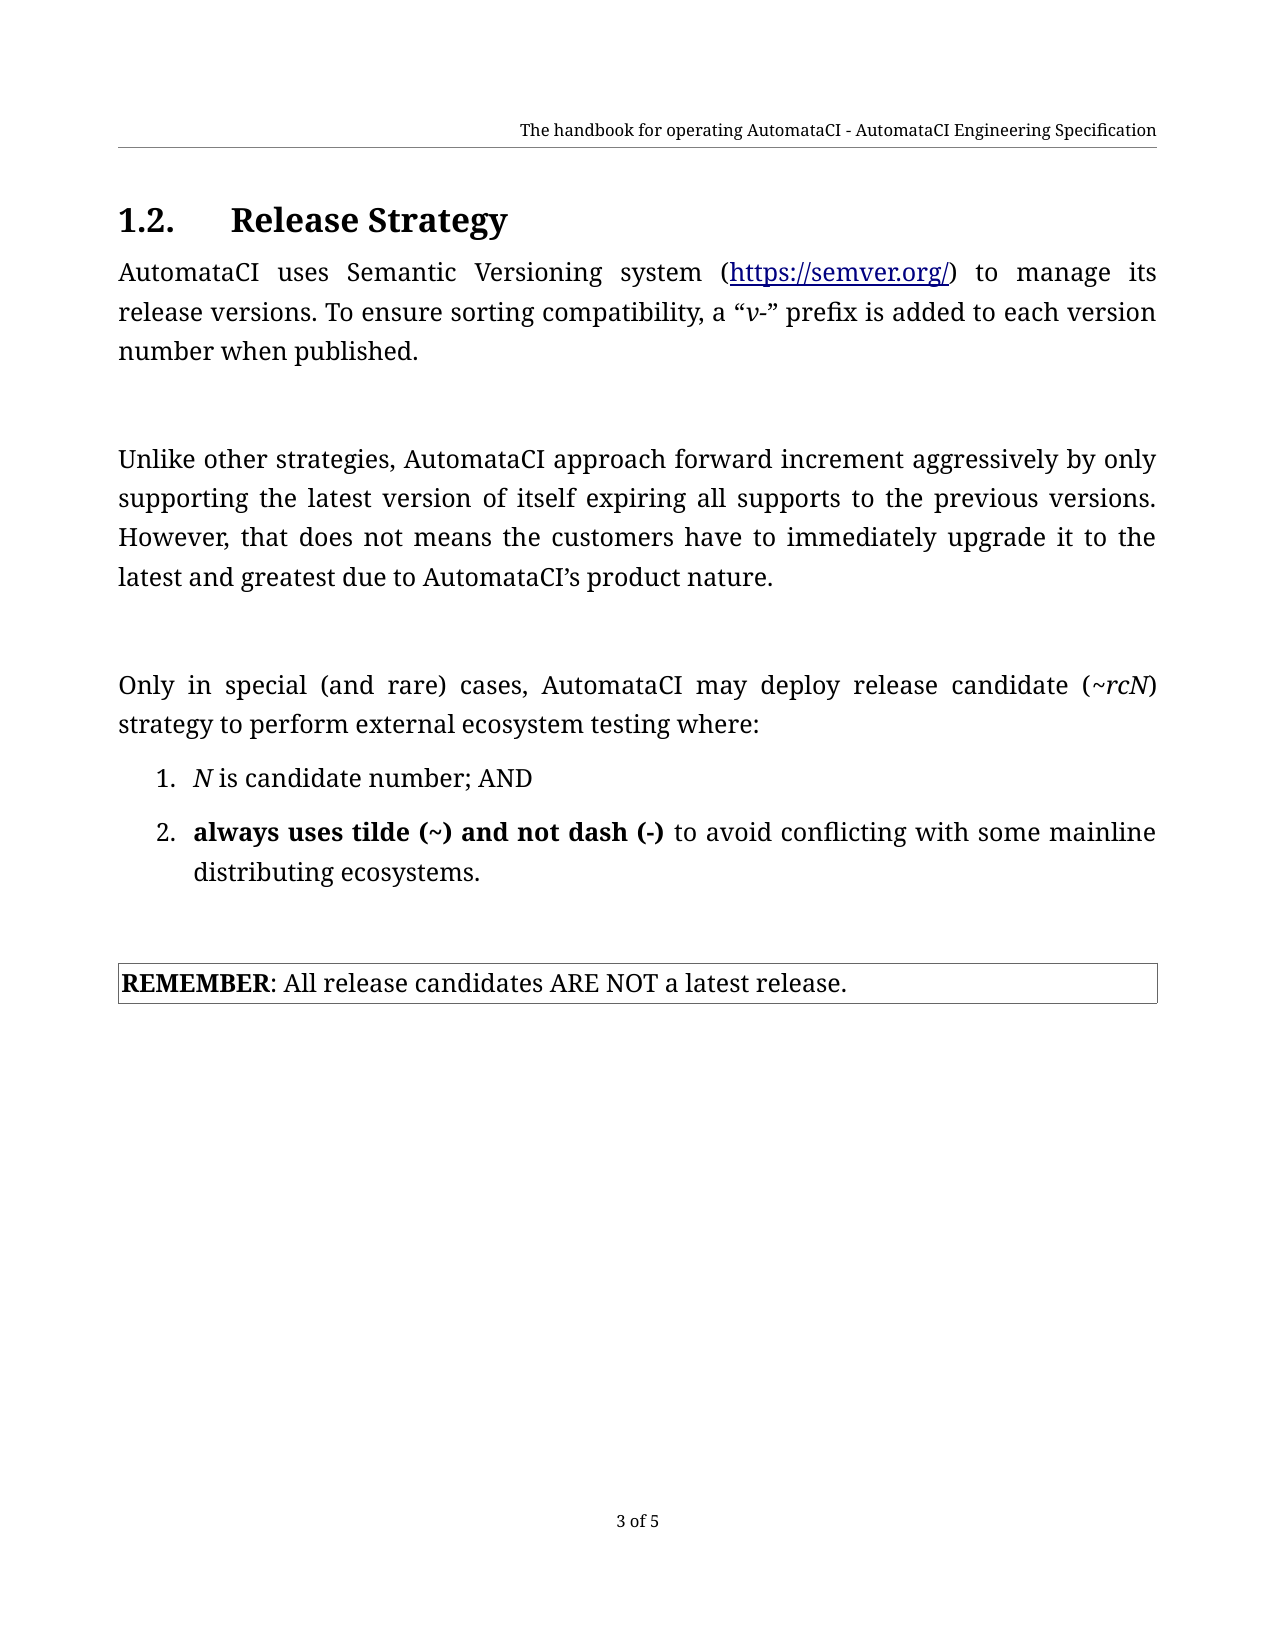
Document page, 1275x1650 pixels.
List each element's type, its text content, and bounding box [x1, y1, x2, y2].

text Unlike other strategies, AutomataCI approach forward increment aggressively by only supporting the latest version of itself expiring all supports to the previous versions. However, that does not means the customers have to immediately upgrade it to the latest and greatest due to AutomataCI’s product nature. [118, 442, 1157, 593]
list always uses tilde (~) and not dash (-) to avoid conflicting with some mainline distributing ecosystems. [156, 815, 1157, 888]
text AutomataCI uses Semantic Versioning system (https://semver.org/) to manage its release versions. To ensure sorting compatibility, a “v-” prefix is added to each version number when published. [118, 255, 1157, 367]
list N is candidate number; AND [156, 761, 1157, 795]
text Only in special (and rare) cases, AutomataCI may deploy release candidate (~rcN) strategy to perform external ecosystem testing where: [118, 668, 1157, 741]
text REMEMBER: All release candidates ARE NOT a latest release. [119, 964, 1157, 1003]
subtitle Release Strategy [118, 197, 1157, 243]
